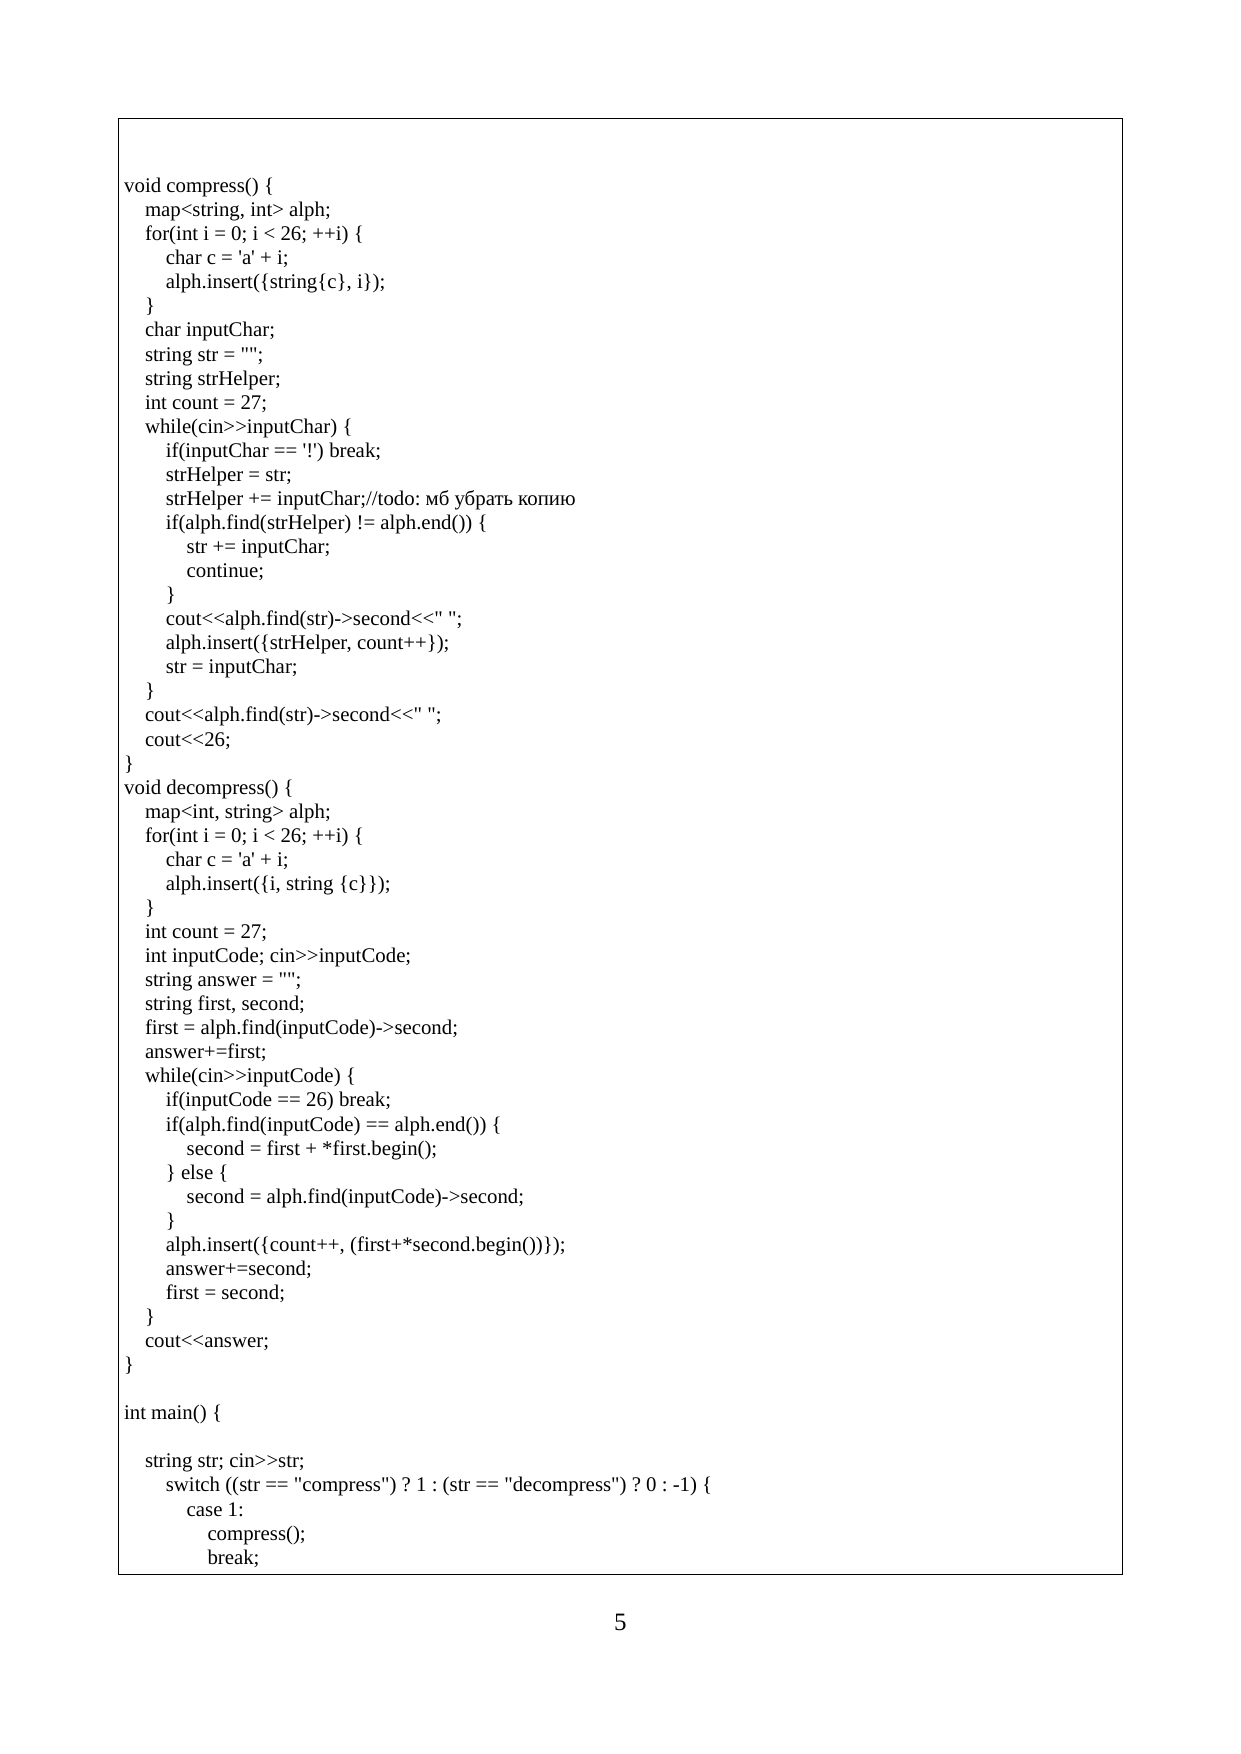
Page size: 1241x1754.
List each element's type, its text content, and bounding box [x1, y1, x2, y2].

table_header void compress() { map<string, int> alph; for(int i = 0; i < 26; ++i) { char c = 'a' + i; alph.insert({string{c}, i}); } char inputChar; string str = ""; string strHelper; int count = 27; while(cin>>inputChar) { if(inputChar == '!') break; strHelper = str; strHelper += inputChar;//todo: мб убрать копию if(alph.find(strHelper) != alph.end()) { str += inputChar; continue; } cout<<alph.find(str)->second<<" "; alph.insert({strHelper, count++}); str = inputChar; } cout<<alph.find(str)->second<<" "; cout<<26; } void decompress() { map<int, string> alph; for(int i = 0; i < 26; ++i) { char c = 'a' + i; alph.insert({i, string {c}}); } int count = 27; int inputCode; cin>>inputCode; string answer = ""; string first, second; first = alph.find(inputCode)->second; answer+=first; while(cin>>inputCode) { if(inputCode == 26) break; if(alph.find(inputCode) == alph.end()) { second = first + *first.begin(); } else { second = alph.find(inputCode)->second; } alph.insert({count++, (first+*second.begin())}); answer+=second; first = second; } cout<<answer; } int main() { string str; cin>>str; switch ((str == "compress") ? 1 : (str == "decompress") ? 0 : -1) { case 1: compress(); break; [119, 119, 1122, 1574]
